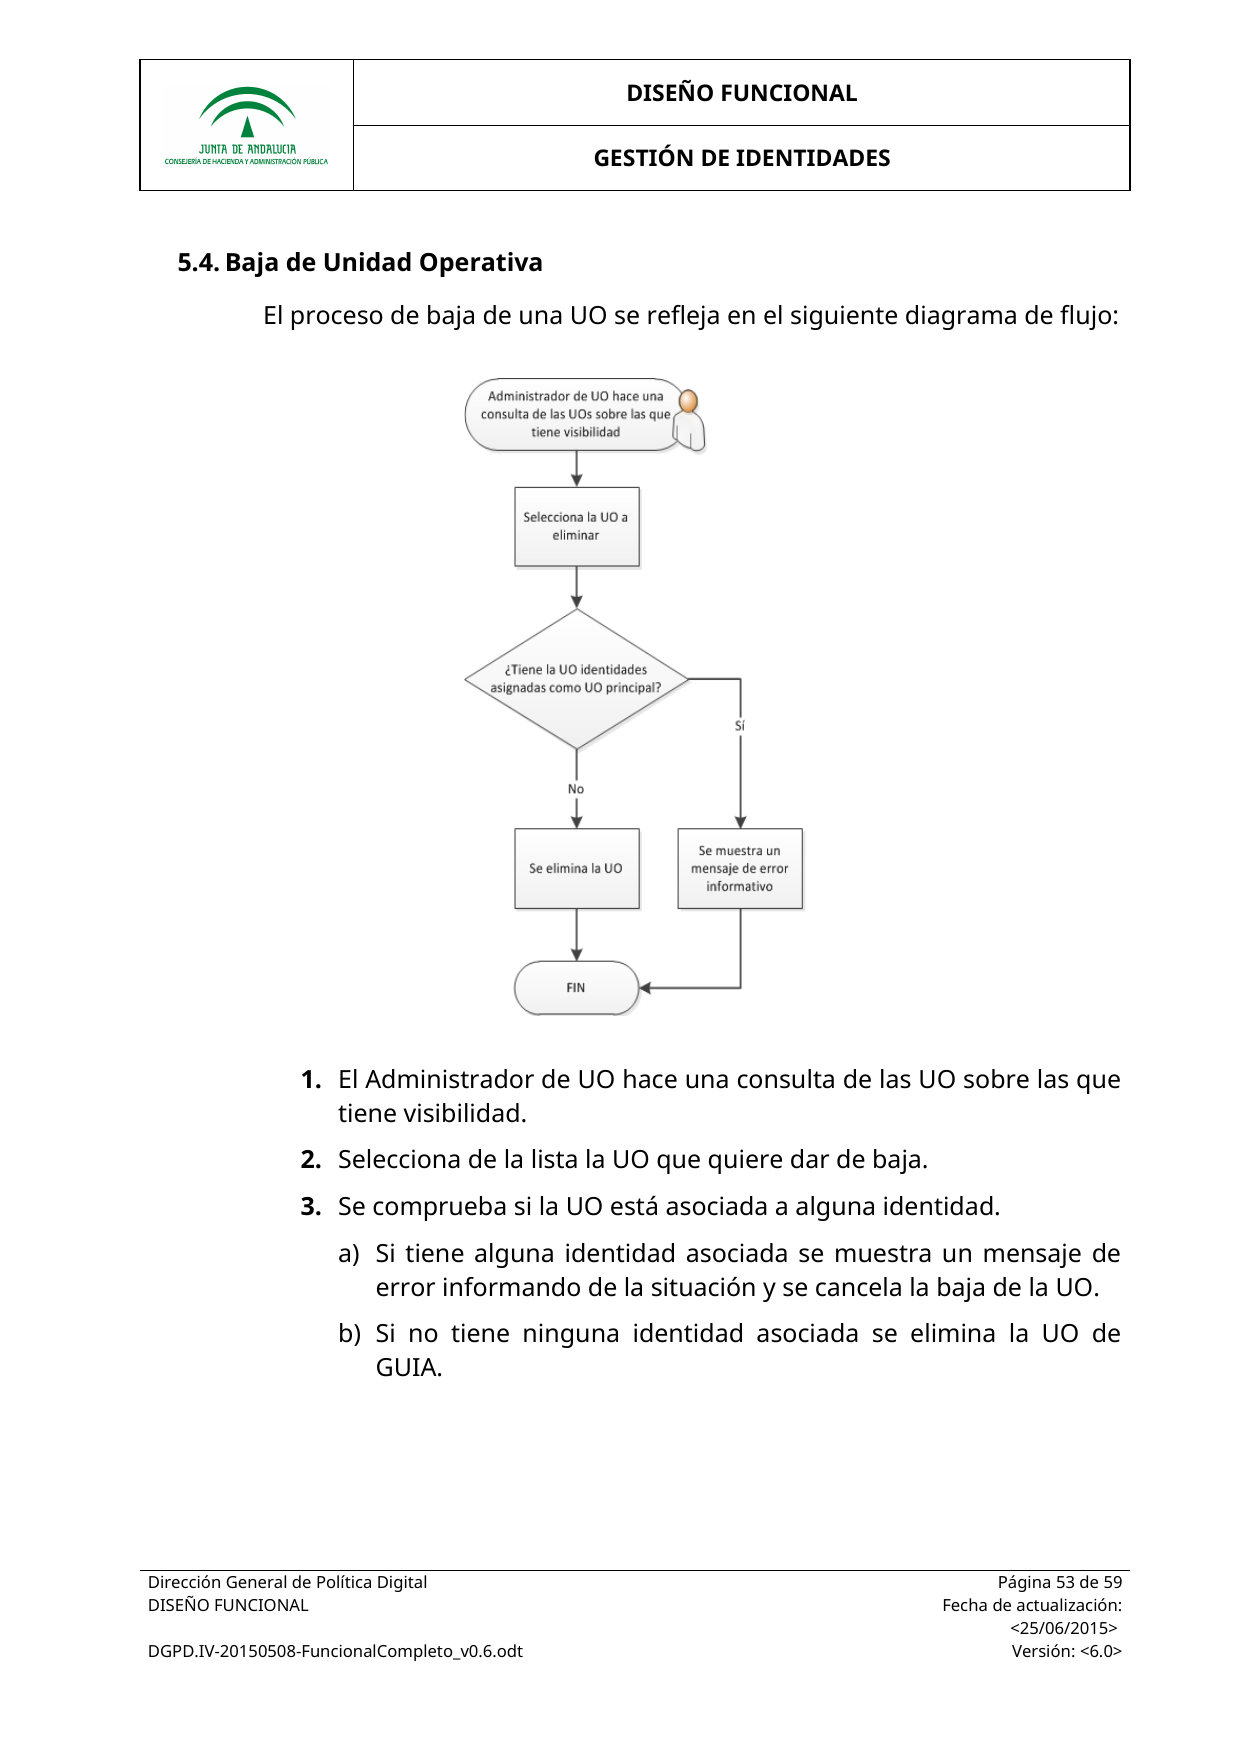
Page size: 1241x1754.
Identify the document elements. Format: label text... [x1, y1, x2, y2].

text El proceso de baja de una UO se refleja en el siguiente diagrama de flujo: [263, 298, 1122, 332]
list Selecciona de la lista la UO que quiere dar de baja. [300, 1142, 1122, 1176]
list Se comprueba si la UO está asociada a alguna identidad. [300, 1189, 1122, 1223]
list El Administrador de UO hace una consulta de las UO sobre las que tiene visibilidad. [300, 1062, 1122, 1130]
list Si no tiene ninguna identidad asociada se elimina la UO de GUIA. [338, 1316, 1122, 1384]
picture [164, 85, 330, 165]
list Si tiene alguna identidad asociada se muestra un mensaje de error informando de la situación y se cancela la baja de la UO. [338, 1235, 1122, 1303]
subtitle Baja de Unidad Operativa [177, 245, 1122, 279]
